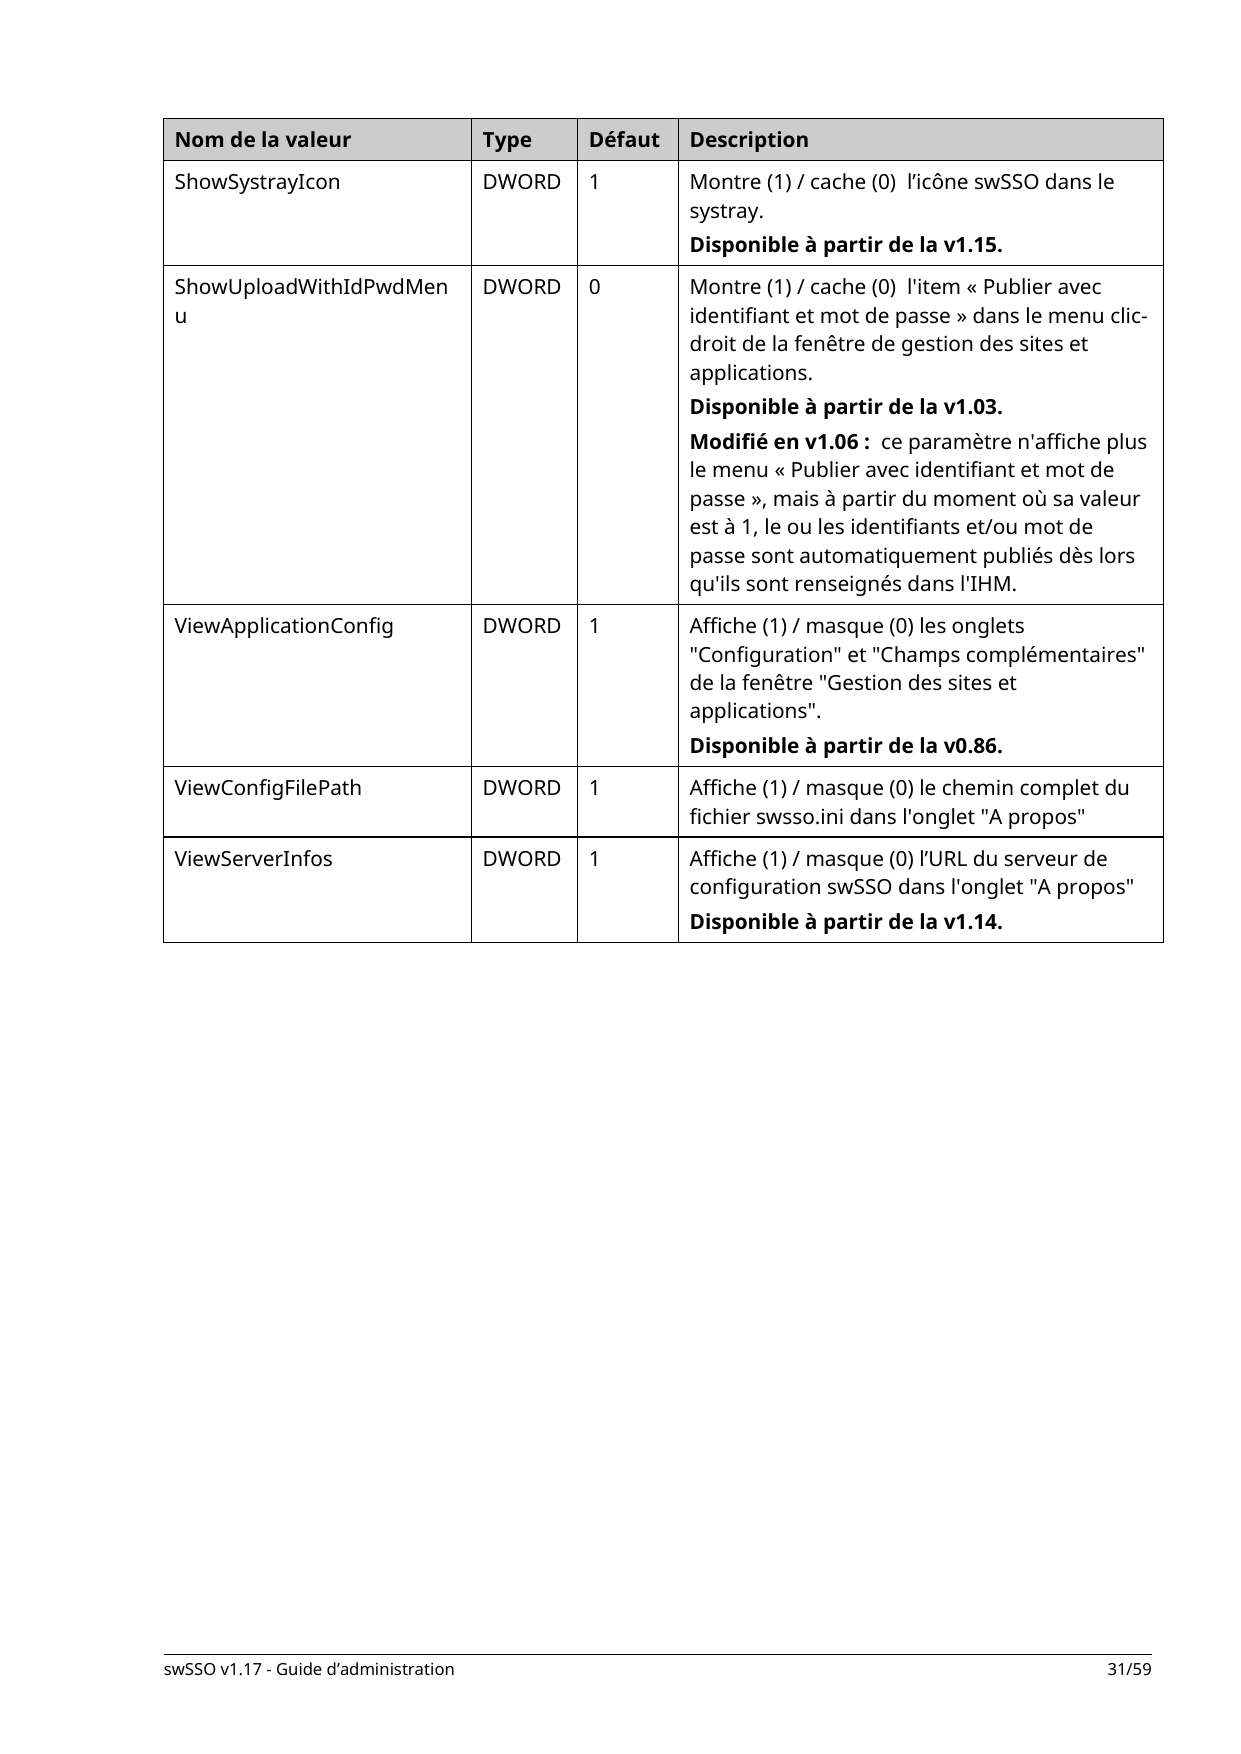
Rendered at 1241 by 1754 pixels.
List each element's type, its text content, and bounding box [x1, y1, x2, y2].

table_cell 1 [578, 605, 678, 766]
table_cell ViewConfigFilePath [164, 767, 471, 836]
table_cell ViewServerInfos [164, 838, 471, 942]
table_cell 0 [578, 266, 678, 604]
table_cell DWORD [472, 767, 577, 836]
table_header Défaut [578, 119, 678, 160]
table_cell 1 [578, 767, 678, 836]
table_cell DWORD [472, 161, 577, 265]
table_cell DWORD [472, 266, 577, 604]
table_cell DWORD [472, 605, 577, 766]
table_header Type [472, 119, 577, 160]
table_cell ShowUploadWithIdPwdMenu [164, 266, 471, 604]
table_header Nom de la valeur [164, 119, 471, 160]
table_header Description [679, 119, 1163, 160]
table_cell Montre (1) / cache (0) l'item « Publier avec identifiant et mot de passe » dans le menu clic-droit de la fenêtre de gestion des sites et applications. Disponible à partir de la v1.03. Modifié en v1.06 : ce paramètre n'affiche plus le menu « Publier avec identifiant et mot de passe », mais à partir du moment où sa valeur est à 1, le ou les identifiants et/ou mot de passe sont automatiquement publiés dès lors qu'ils sont renseignés dans l'IHM. [679, 266, 1163, 604]
table_cell ViewApplicationConfig [164, 605, 471, 766]
table_cell 1 [578, 838, 678, 942]
table_cell Montre (1) / cache (0) l’icône swSSO dans le systray. Disponible à partir de la v1.15. [679, 161, 1163, 265]
table_cell Affiche (1) / masque (0) le chemin complet du fichier swsso.ini dans l'onglet "A propos" [679, 767, 1163, 836]
table_cell DWORD [472, 838, 577, 942]
table_cell ShowSystrayIcon [164, 161, 471, 265]
table_cell Affiche (1) / masque (0) les onglets "Configuration" et "Champs complémentaires" de la fenêtre "Gestion des sites et applications". Disponible à partir de la v0.86. [679, 605, 1163, 766]
table_cell Affiche (1) / masque (0) l’URL du serveur de configuration swSSO dans l'onglet "A propos" Disponible à partir de la v1.14. [679, 838, 1163, 942]
table_cell 1 [578, 161, 678, 265]
